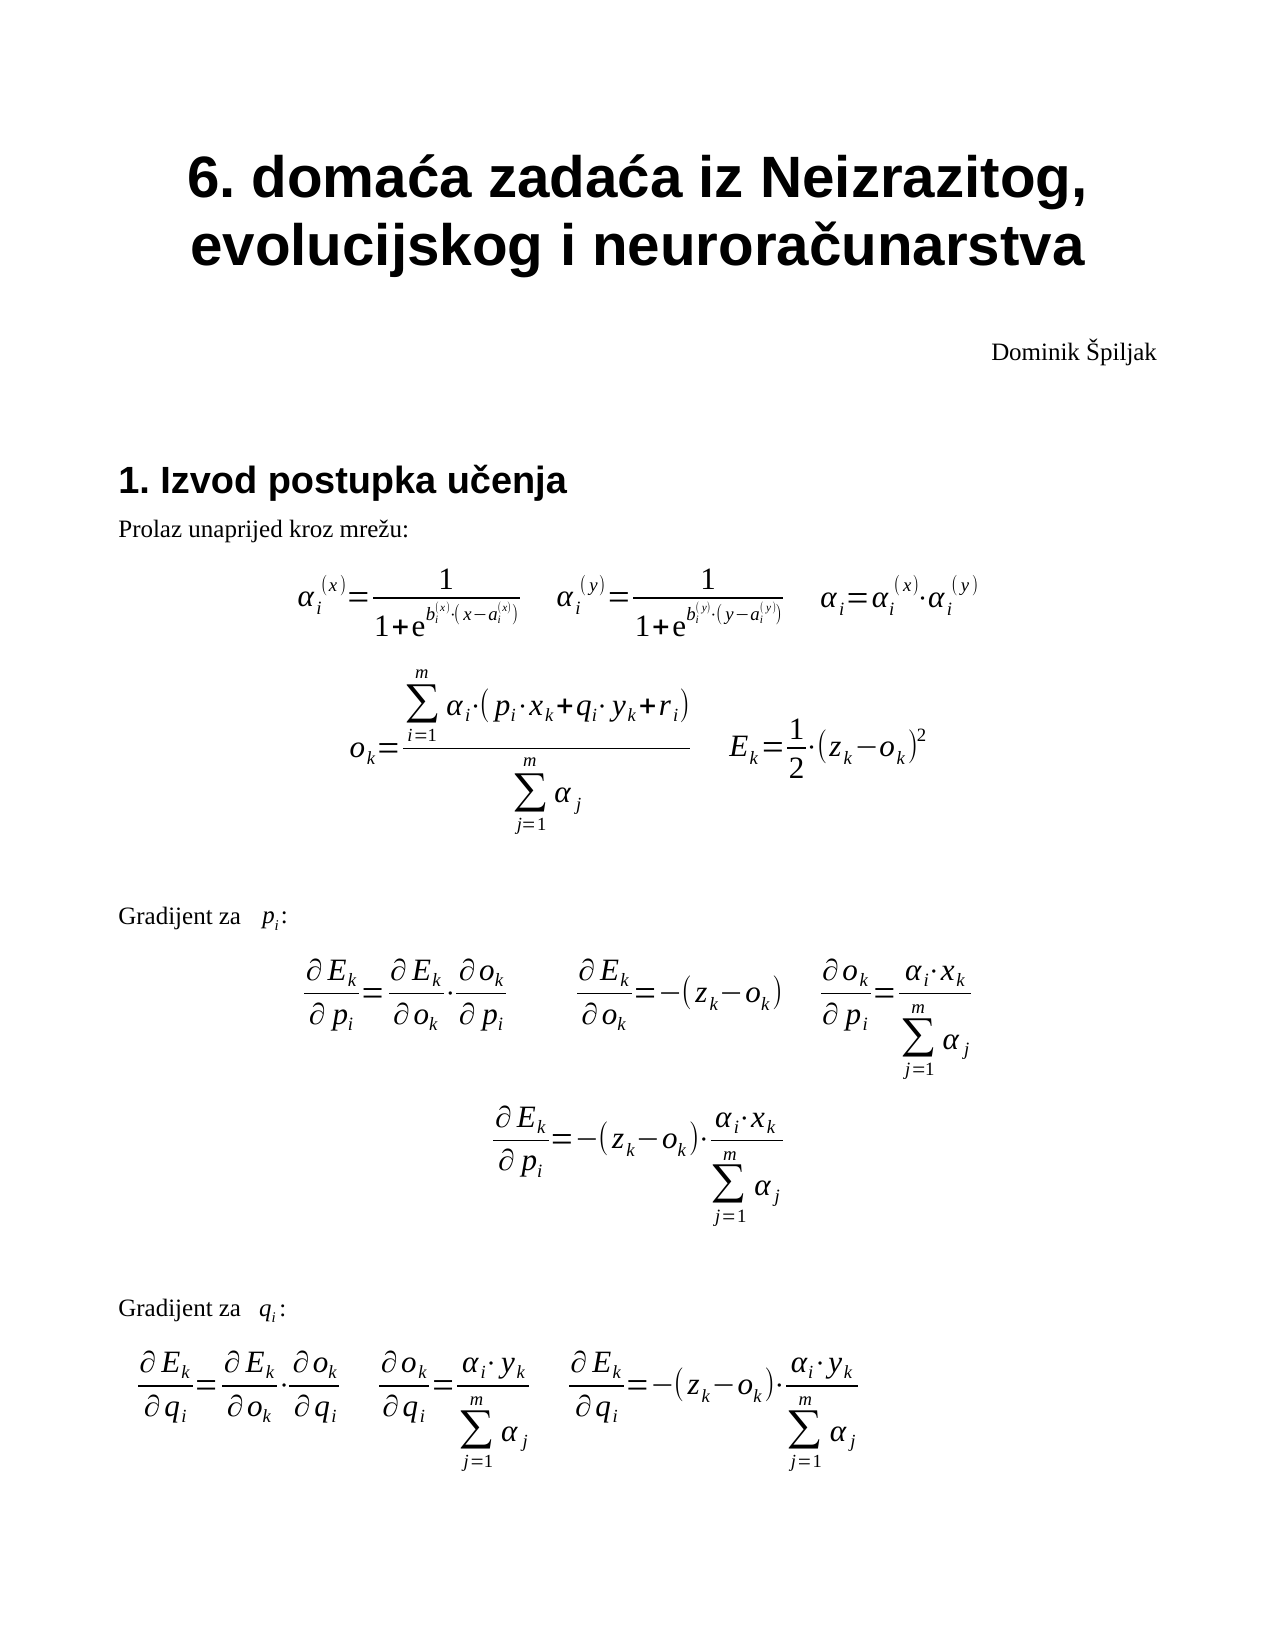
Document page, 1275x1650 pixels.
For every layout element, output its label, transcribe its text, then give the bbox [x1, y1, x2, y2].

text Prolaz unaprijed kroz mrežu: [118, 514, 1157, 542]
text Gradijent za [118, 1293, 1157, 1326]
title 6. domaća zadaća iz Neizrazitog, evolucijskog i neuroračunarstva [118, 143, 1157, 277]
text Gradijent za [118, 901, 1157, 933]
text Dominik Špiljak [118, 337, 1157, 366]
subtitle 1. Izvod postupka učenja [118, 458, 1157, 501]
